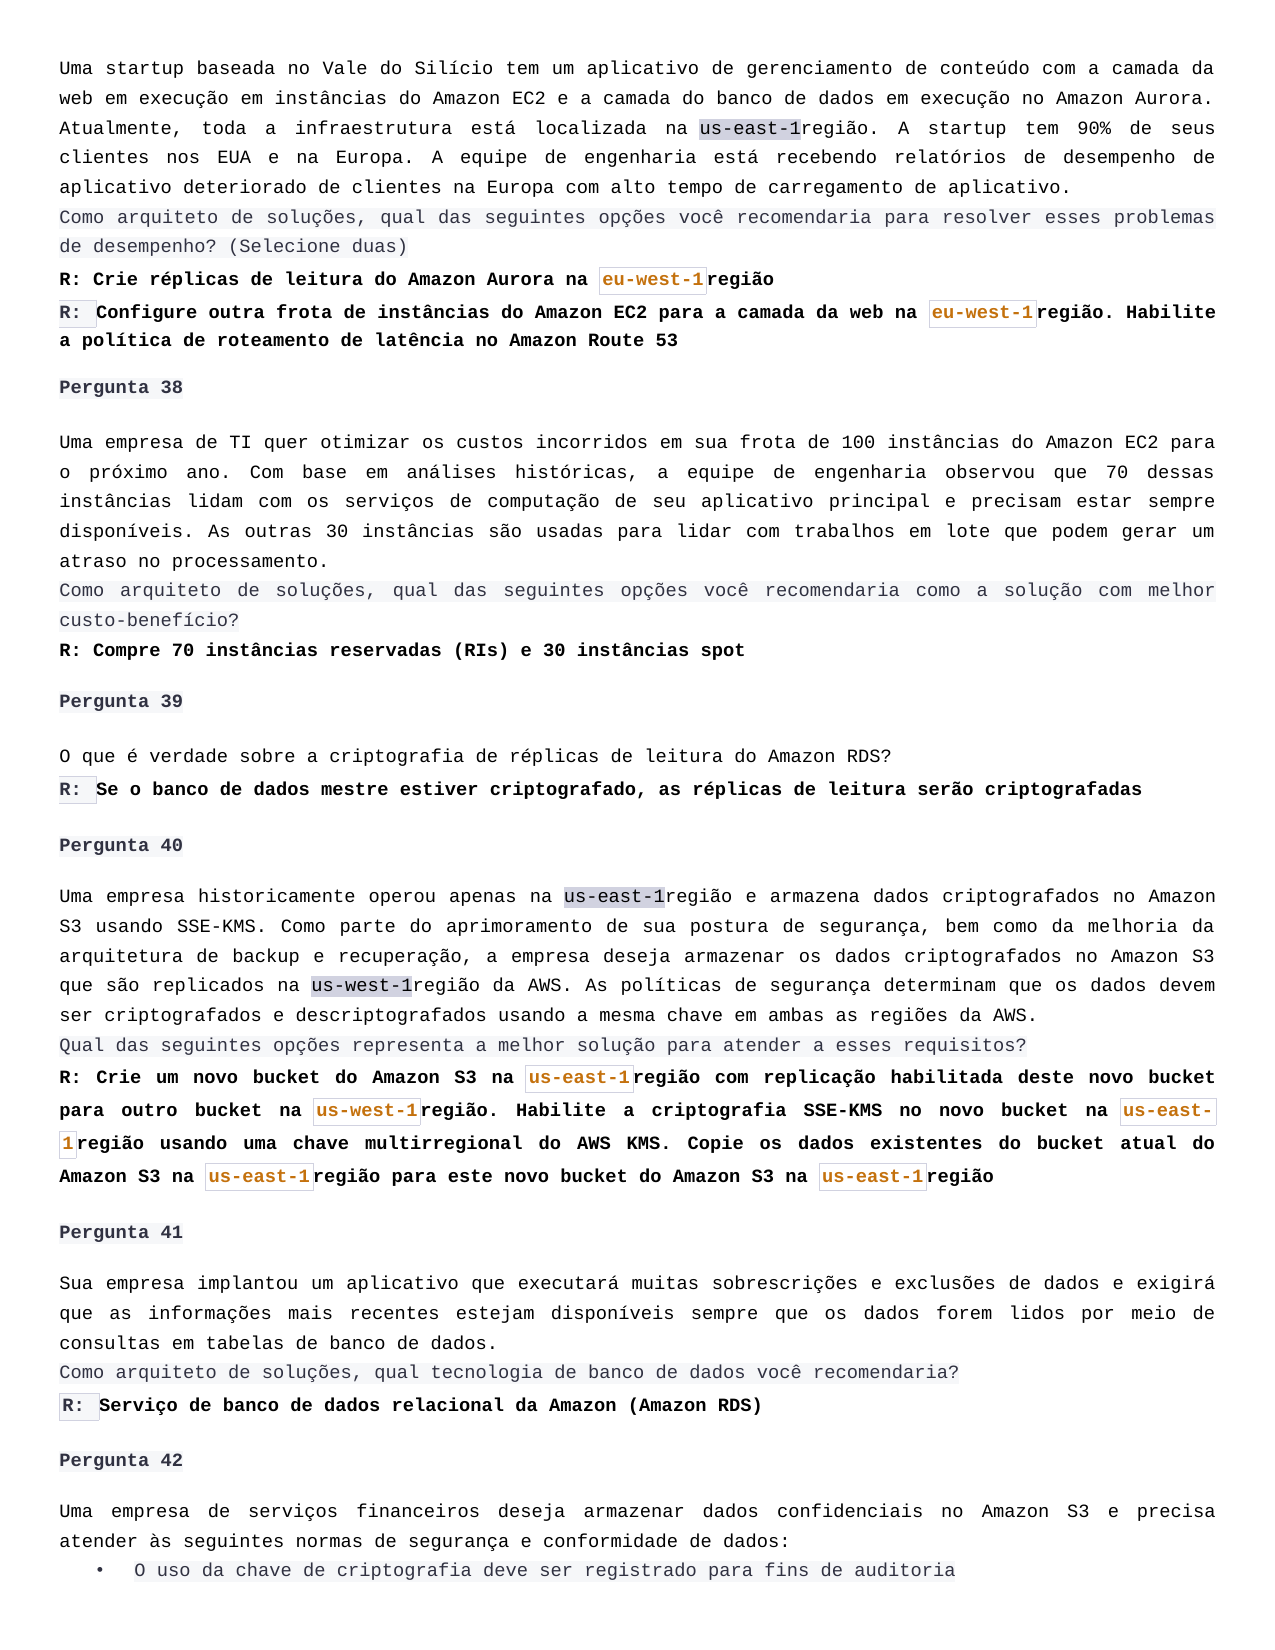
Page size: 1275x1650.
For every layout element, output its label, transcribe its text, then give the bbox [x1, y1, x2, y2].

text região [707, 267, 1216, 294]
text Pergunta 42 [59, 1451, 1216, 1472]
text Pergunta 39 [59, 691, 1216, 713]
text Uma empresa historicamente operou apenas na us-east-1região e armazena dados criptografados no Amazon S3 usando SSE-KMS. Como parte do aprimoramento de sua postura de segurança, bem como da melhoria da arquitetura de backup e recuperação, a empresa deseja armazenar os dados criptografados no Amazon S3 que são replicados na us-west-1região da AWS. As políticas de segurança determinam que os dados devem ser criptografados e descriptografados usando a mesma chave em ambas as regiões da AWS. [59, 887, 1216, 1027]
text Como arquiteto de soluções, qual das seguintes opções você recomendaria para resolver esses problemas de desempenho? (Selecione duas) [59, 207, 1216, 258]
text Se o banco de dados mestre estiver criptografado, as réplicas de leitura serão criptografadas [97, 776, 1216, 803]
text R: Configure outra frota de instâncias do Amazon EC2 para a camada da web na eu-west-1região. Habilite a política de roteamento de latência no Amazon Route 53 [59, 299, 1216, 352]
text Como arquiteto de soluções, qual tecnologia de banco de dados você recomendaria? [59, 1363, 1216, 1384]
text Pergunta 40 [59, 836, 1216, 857]
text Sua empresa implantou um aplicativo que executará muitas sobrescrições e exclusões de dados e exigirá que as informações mais recentes estejam disponíveis sempre que os dados forem lidos por meio de consultas em tabelas de banco de dados. [59, 1274, 1216, 1355]
text Uma empresa de serviços financeiros deseja armazenar dados confidenciais no Amazon S3 e precisa atender às seguintes normas de segurança e conformidade de dados: [59, 1502, 1216, 1553]
text R: Compre 70 instâncias reservadas (RIs) e 30 instâncias spot [59, 641, 1216, 662]
text R: Crie um novo bucket do Amazon S3 na us-east-1região com replicação habilitada deste novo bucket para outro bucket na us-west-1região. Habilite a criptografia SSE-KMS no novo bucket na us-east-1região usando uma chave multirregional do AWS KMS. Copie os dados existentes do bucket atual do Amazon S3 na us-east-1região para este novo bucket do Amazon S3 na us-east-1região [59, 1065, 1216, 1191]
text Serviço de banco de dados relacional da Amazon (Amazon RDS) [100, 1393, 1216, 1420]
text R: Crie réplicas de leitura do Amazon Aurora na [59, 267, 599, 294]
text Uma startup baseada no Vale do Silício tem um aplicativo de gerenciamento de conteúdo com a camada da web em execução em instâncias do Amazon EC2 e a camada do banco de dados em execução no Amazon Aurora. Atualmente, toda a infraestrutura está localizada na us-east-1região. A startup tem 90% de seus clientes nos EUA e na Europa. A equipe de engenharia está recebendo relatórios de desempenho de aplicativo deteriorado de clientes na Europa com alto tempo de carregamento de aplicativo. [59, 59, 1216, 199]
text R: [59, 777, 96, 803]
list O uso da chave de criptografia deve ser registrado para fins de auditoria [97, 1561, 1216, 1582]
text eu-west-1 [600, 268, 706, 294]
text R: [60, 1394, 99, 1420]
text Qual das seguintes opções representa a melhor solução para atender a esses requisitos? [59, 1036, 1216, 1057]
text Como arquiteto de soluções, qual das seguintes opções você recomendaria como a solução com melhor custo-benefício? [59, 581, 1216, 632]
text O que é verdade sobre a criptografia de réplicas de leitura do Amazon RDS? [59, 747, 1216, 768]
text Pergunta 41 [59, 1223, 1216, 1244]
text Pergunta 38 [59, 378, 1216, 399]
text Uma empresa de TI quer otimizar os custos incorridos em sua frota de 100 instâncias do Amazon EC2 para o próximo ano. Com base em análises históricas, a equipe de engenharia observou que 70 dessas instâncias lidam com os serviços de computação de seu aplicativo principal e precisam estar sempre disponíveis. As outras 30 instâncias são usadas para lidar com trabalhos em lote que podem gerar um atraso no processamento. [59, 433, 1216, 573]
